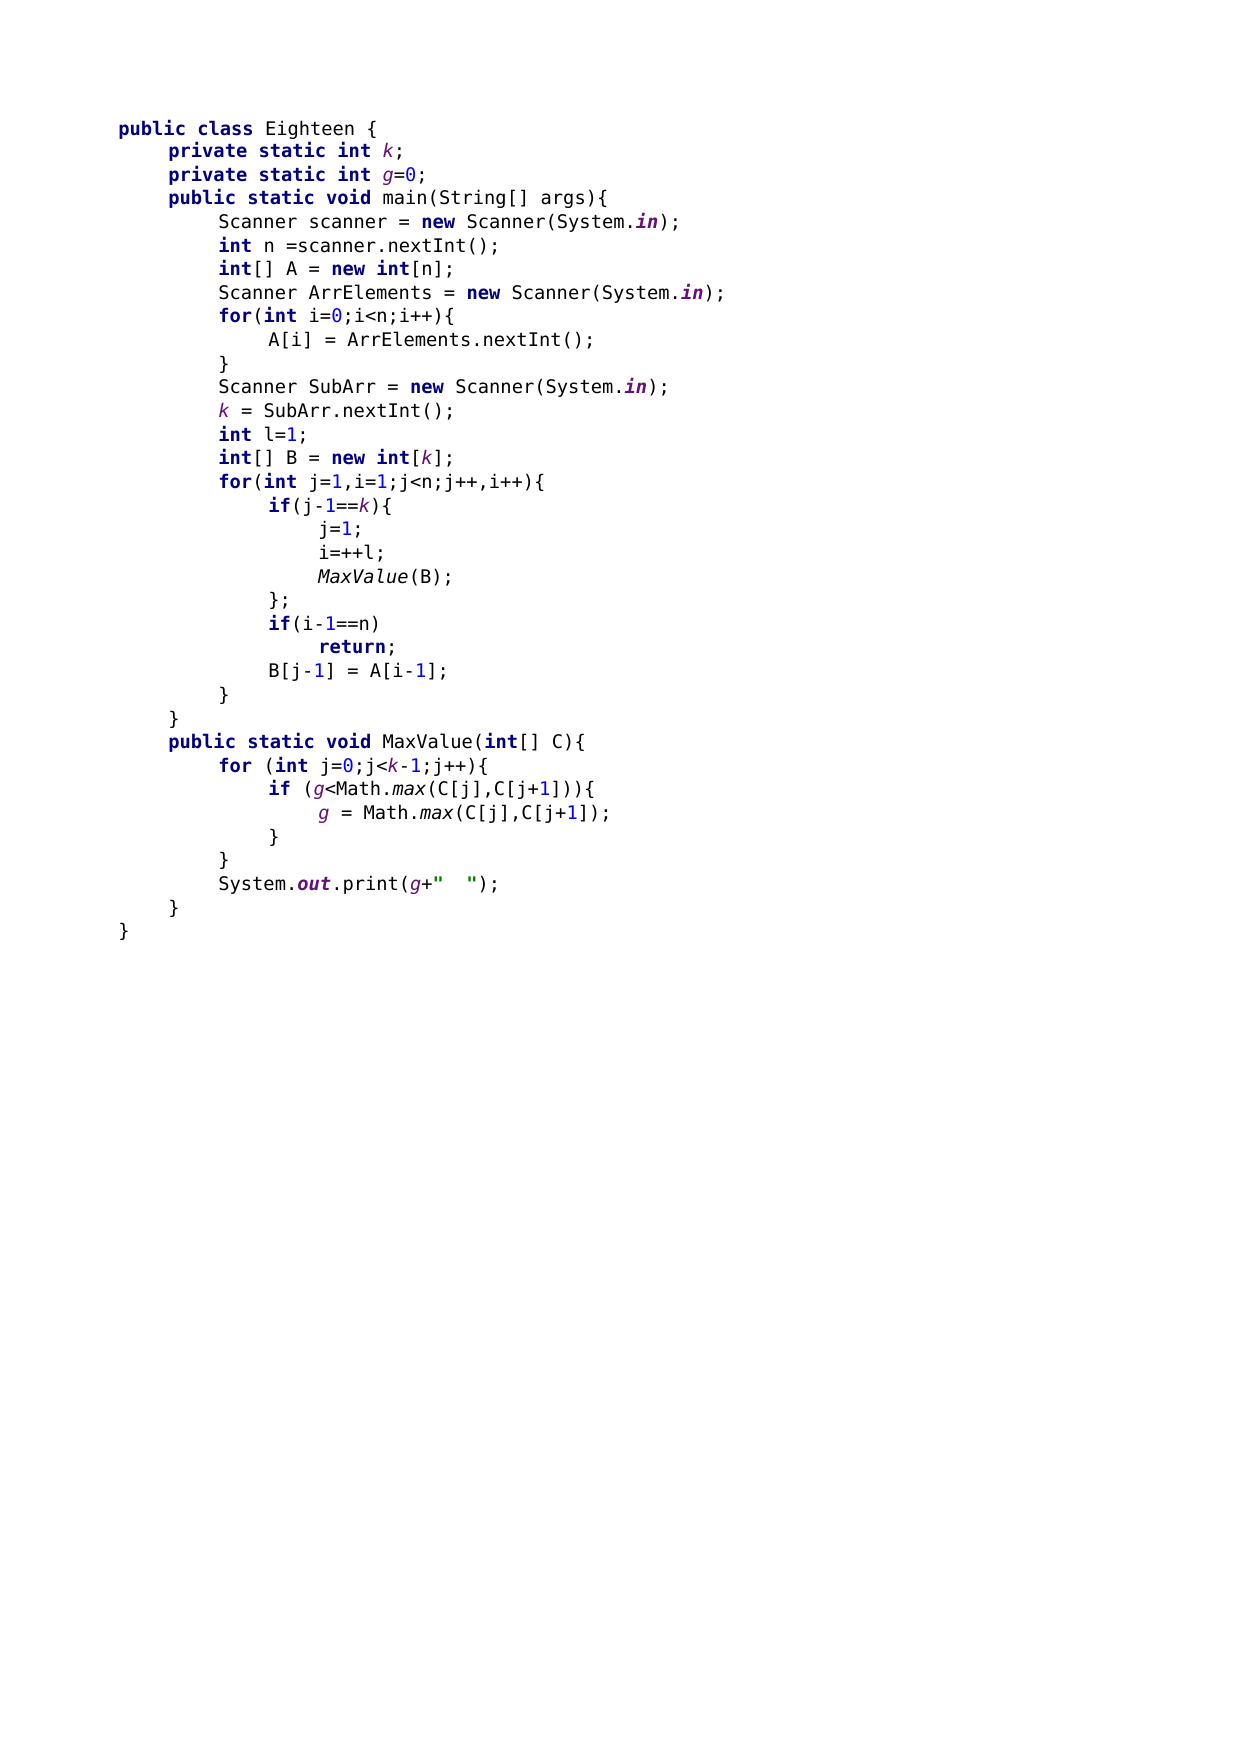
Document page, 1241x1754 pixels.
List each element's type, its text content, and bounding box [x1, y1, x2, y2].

text private static int k; [118, 140, 1122, 164]
text } [118, 707, 1122, 731]
text } [118, 353, 1122, 376]
text return; [118, 637, 1122, 660]
text public static void main(String[] args){ [118, 187, 1122, 211]
text MaxValue(B); [118, 566, 1122, 589]
text System.out.print(g+" "); [118, 873, 1122, 897]
text } [118, 920, 1122, 942]
text j=1; [118, 518, 1122, 542]
text }; [118, 589, 1122, 613]
text Scanner ArrElements = new Scanner(System.in); [118, 282, 1122, 306]
text int n =scanner.nextInt(); [118, 234, 1122, 258]
text private static int g=0; [118, 164, 1122, 187]
text public class Eighteen { [118, 118, 1122, 140]
text for(int i=0;i<n;i++){ [118, 306, 1122, 329]
text int[] B = new int[k]; [118, 447, 1122, 471]
text if(i-1==n) [118, 613, 1122, 637]
text } [118, 826, 1122, 849]
text g = Math.max(C[j],C[j+1]); [118, 802, 1122, 826]
text if(j-1==k){ [118, 495, 1122, 518]
text A[i] = ArrElements.nextInt(); [118, 329, 1122, 353]
text if (g<Math.max(C[j],C[j+1])){ [118, 778, 1122, 802]
text k = SubArr.nextInt(); [118, 400, 1122, 424]
text B[j-1] = A[i-1]; [118, 660, 1122, 684]
text Scanner scanner = new Scanner(System.in); [118, 211, 1122, 234]
text Scanner SubArr = new Scanner(System.in); [118, 376, 1122, 400]
text for(int j=1,i=1;j<n;j++,i++){ [118, 471, 1122, 495]
text } [118, 684, 1122, 707]
text int l=1; [118, 424, 1122, 447]
text public static void MaxValue(int[] C){ [118, 731, 1122, 755]
text int[] A = new int[n]; [118, 258, 1122, 282]
text for (int j=0;j<k-1;j++){ [118, 755, 1122, 778]
text } [118, 849, 1122, 873]
text } [118, 897, 1122, 920]
text i=++l; [118, 542, 1122, 566]
